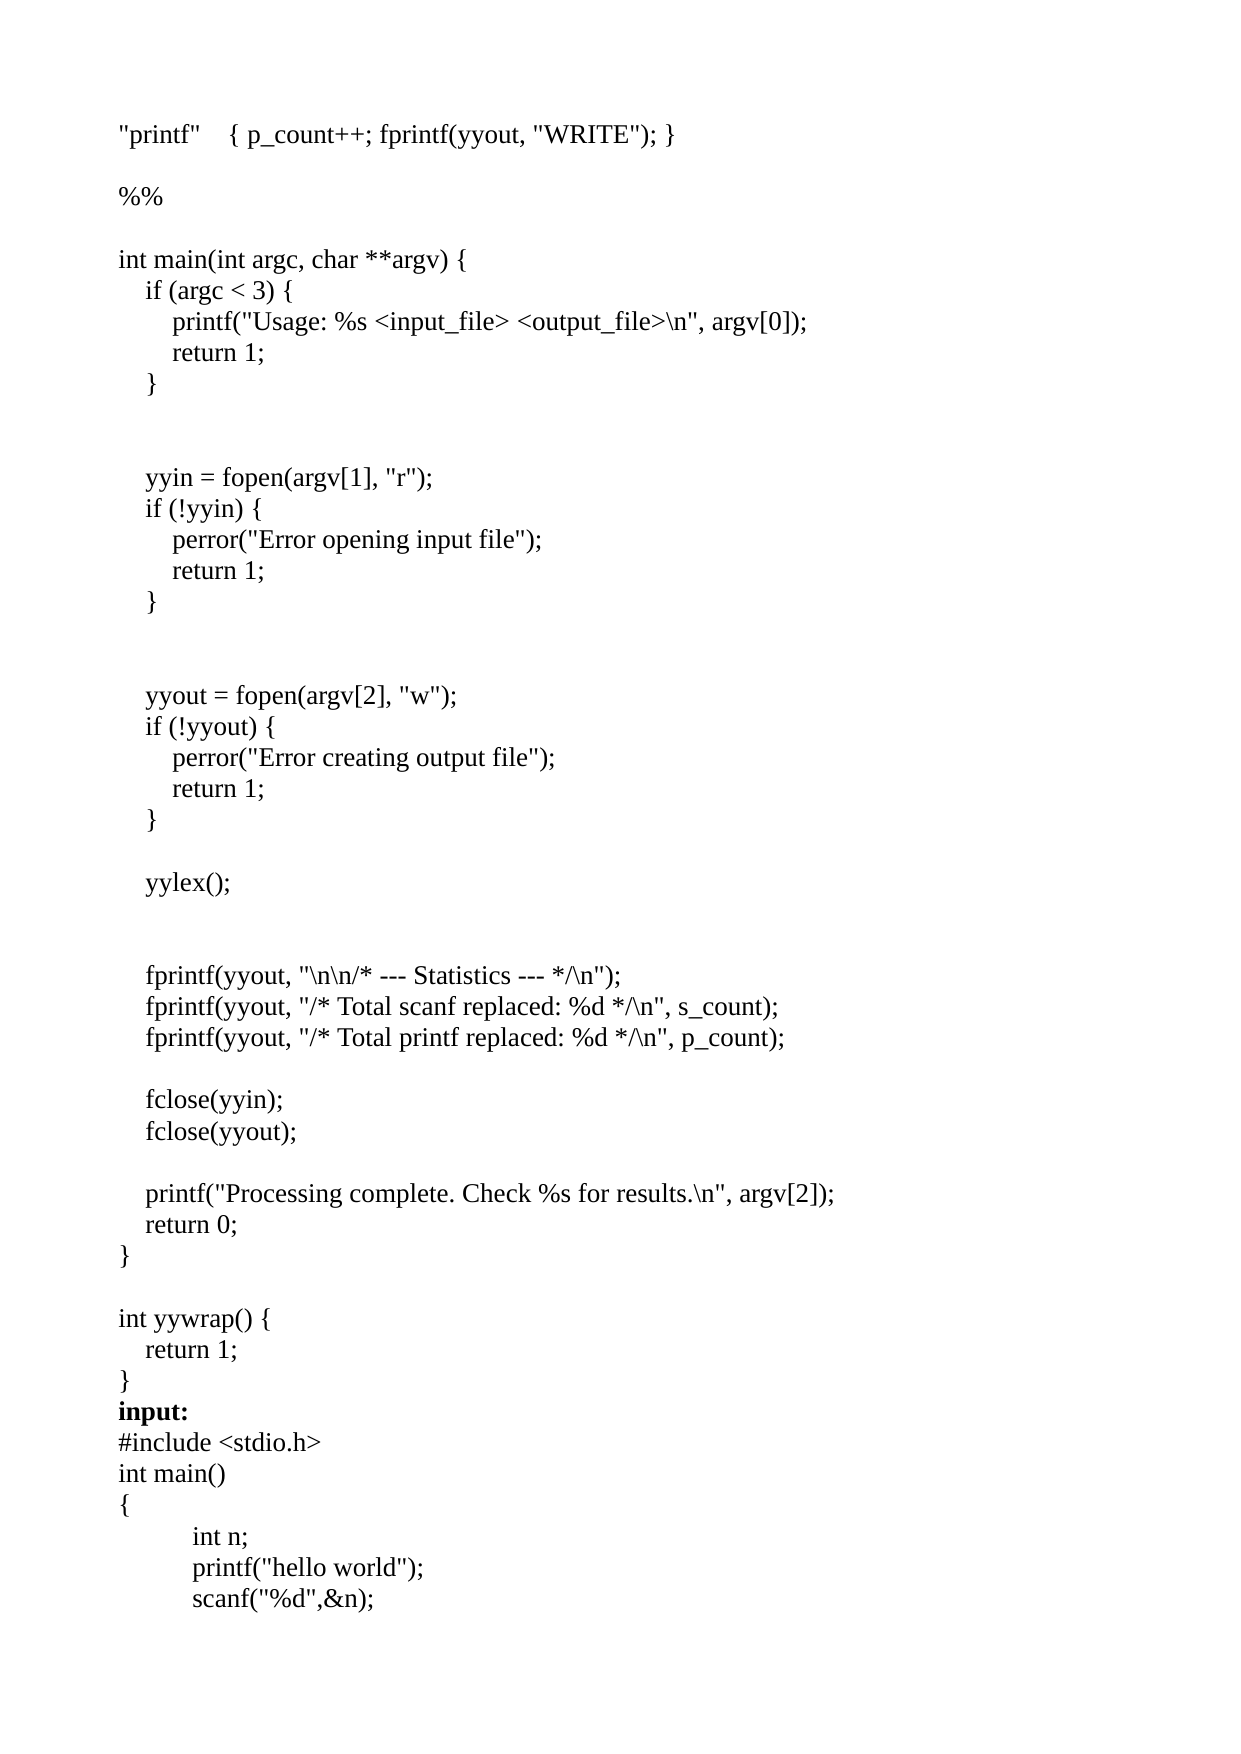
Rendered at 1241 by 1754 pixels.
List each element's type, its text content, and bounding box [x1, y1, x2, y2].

text if (argc < 3) { [118, 274, 1122, 305]
text fclose(yyin); [118, 1084, 1122, 1115]
text printf("Usage: %s <input_file> <output_file>\n", argv[0]); [118, 305, 1122, 336]
text fclose(yyout); [118, 1115, 1122, 1146]
text yyin = fopen(argv[1], "r"); [118, 461, 1122, 492]
text { [118, 1488, 1122, 1520]
text } [118, 803, 1122, 834]
text fprintf(yyout, "/* Total scanf replaced: %d */\n", s_count); [118, 990, 1122, 1021]
text return 1; [118, 554, 1122, 585]
text perror("Error opening input file"); [118, 523, 1122, 554]
text if (!yyin) { [118, 492, 1122, 523]
text "printf" { p_count++; fprintf(yyout, "WRITE"); } [118, 118, 1122, 149]
text %% [118, 180, 1122, 212]
text #include <stdio.h> [118, 1426, 1122, 1457]
text yyout = fopen(argv[2], "w"); [118, 679, 1122, 710]
text scanf("%d",&n); [118, 1582, 1122, 1613]
text } [118, 1364, 1122, 1395]
text int yywrap() { [118, 1302, 1122, 1333]
text fprintf(yyout, "/* Total printf replaced: %d */\n", p_count); [118, 1021, 1122, 1052]
text } [118, 367, 1122, 398]
text int main(int argc, char **argv) { [118, 243, 1122, 274]
text return 1; [118, 336, 1122, 367]
text return 1; [118, 1333, 1122, 1364]
text fprintf(yyout, "\n\n/* --- Statistics --- */\n"); [118, 959, 1122, 990]
text return 1; [118, 772, 1122, 803]
text yylex(); [118, 866, 1122, 897]
text printf("hello world"); [118, 1551, 1122, 1582]
text } [118, 1239, 1122, 1271]
text int n; [118, 1520, 1122, 1551]
text input: [118, 1395, 1122, 1426]
text if (!yyout) { [118, 710, 1122, 741]
text return 0; [118, 1208, 1122, 1239]
text perror("Error creating output file"); [118, 741, 1122, 772]
text printf("Processing complete. Check %s for results.\n", argv[2]); [118, 1177, 1122, 1208]
text int main() [118, 1457, 1122, 1488]
text } [118, 585, 1122, 616]
